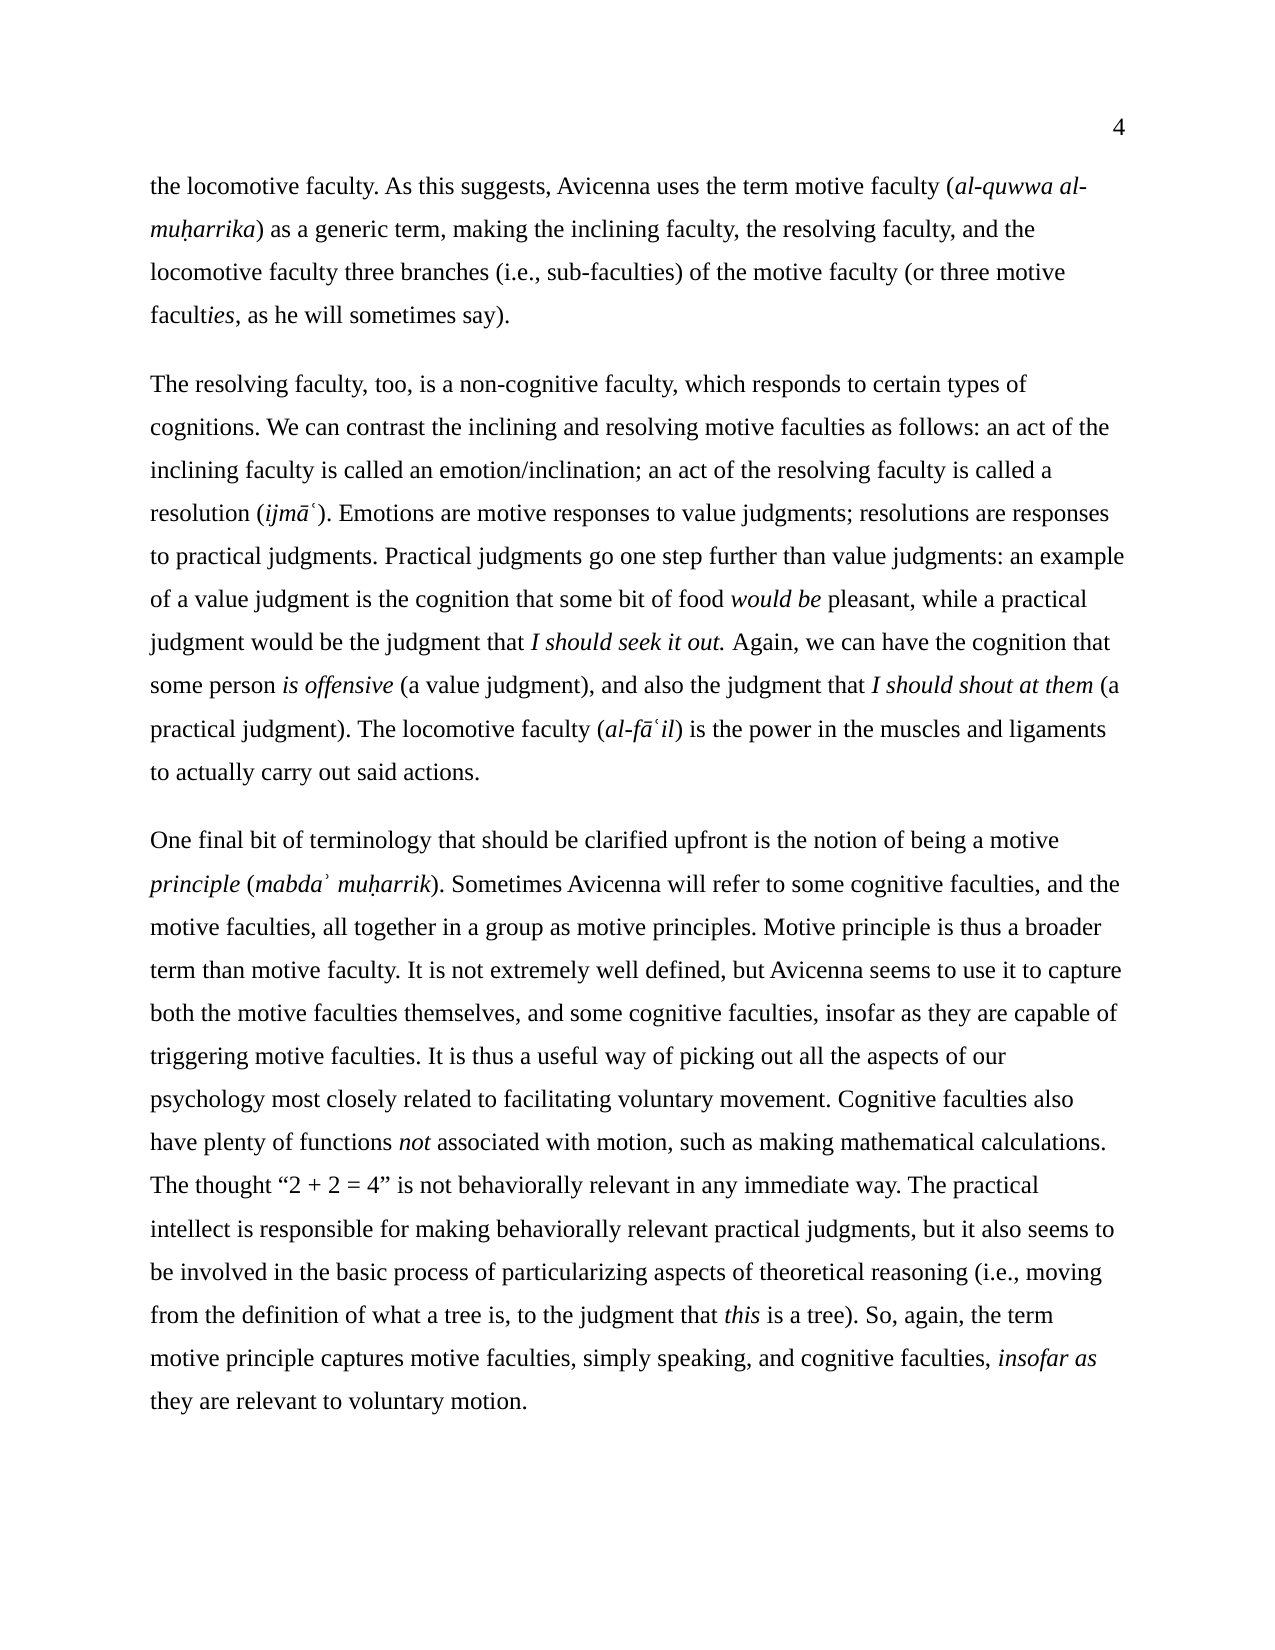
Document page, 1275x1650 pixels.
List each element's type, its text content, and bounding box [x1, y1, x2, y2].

text One final bit of terminology that should be clarified upfront is the notion of being a motive principle (mabdaʾ muḥarrik). Sometimes Avicenna will refer to some cognitive faculties, and the motive faculties, all together in a group as motive principles. Motive principle is thus a broader term than motive faculty. It is not extremely well defined, but Avicenna seems to use it to capture both the motive faculties themselves, and some cognitive faculties, insofar as they are capable of triggering motive faculties. It is thus a useful way of picking out all the aspects of our psychology most closely related to facilitating voluntary movement. Cognitive faculties also have plenty of functions not associated with motion, such as making mathematical calculations. The thought “2 + 2 = 4” is not behaviorally relevant in any immediate way. The practical intellect is responsible for making behaviorally relevant practical judgments, but it also seems to be involved in the basic process of particularizing aspects of theoretical reasoning (i.e., moving from the definition of what a tree is, to the judgment that this is a tree). So, again, the term motive principle captures motive faculties, simply speaking, and cognitive faculties, insofar as they are relevant to voluntary motion. [150, 826, 1125, 1415]
text The resolving faculty, too, is a non-cognitive faculty, which responds to certain types of cognitions. We can contrast the inclining and resolving motive faculties as follows: an act of the inclining faculty is called an emotion/inclination; an act of the resolving faculty is called a resolution (ijmāʿ). Emotions are motive responses to value judgments; resolutions are responses to practical judgments. Practical judgments go one step further than value judgments: an example of a value judgment is the cognition that some bit of food would be pleasant, while a practical judgment would be the judgment that I should seek it out. Again, we can have the cognition that some person is offensive (a value judgment), and also the judgment that I should shout at them (a practical judgment). The locomotive faculty (al-fāʿil) is the power in the muscles and ligaments to actually carry out said actions. [150, 369, 1125, 786]
text the locomotive faculty. As this suggests, Avicenna uses the term motive faculty (al-quwwa al-muḥarrika) as a generic term, making the inclining faculty, the resolving faculty, and the locomotive faculty three branches (i.e., sub-faculties) of the motive faculty (or three motive faculties, as he will sometimes say). [150, 171, 1125, 329]
